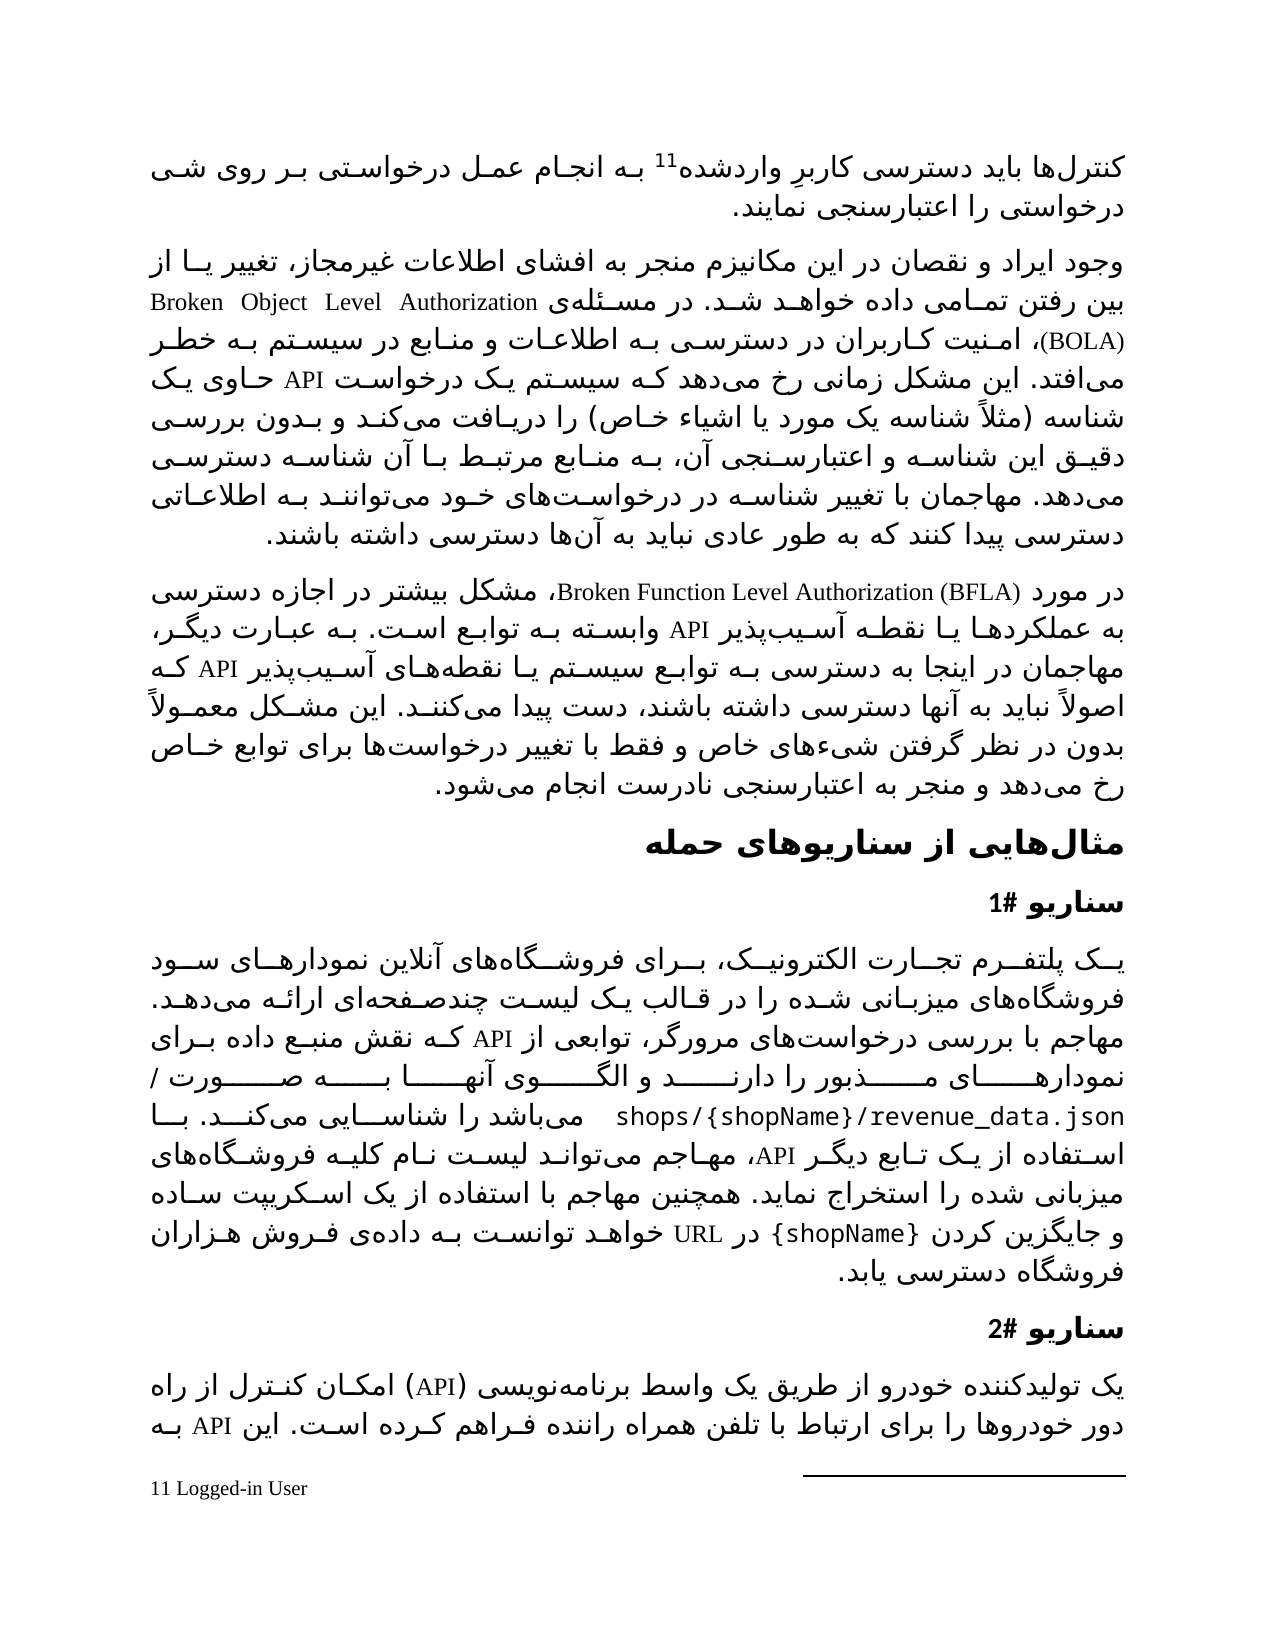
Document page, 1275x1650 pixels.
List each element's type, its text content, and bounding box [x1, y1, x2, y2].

text سناریو #2 [150, 1310, 1125, 1346]
text در مورد Broken Function Level Authorization (BFLA)، مشکل بیشتر در اجازه دسترسی به عملکردها یا نقطه آسیب‌پذیر API وابسته به توابع است. به عبارت دیگر، مهاجمان در اینجا به دسترسی به توابع سیستم یا نقطه‌های آسیب‌پذیر API که اصولاً نباید به آنها دسترسی داشته باشند، دست پیدا می‌کنند. این مشکل معمولاً بدون در نظر گرفتن شیء‌های خاص و فقط با تغییر درخواست‌ها برای توابع خاص رخ می‌دهد و منجر به اعتبارسنجی نادرست انجام می‌شود. [150, 573, 1125, 802]
text یک تولیدکننده خودرو از طریق یک واسط برنامه‌نویسی (API) امکان کنترل از راه دور خودروها را برای ارتباط با تلفن همراه راننده فراهم کرده است. این API به راننده این امکان را می‌دهد که موتور خودرو را از راه دور روشن و خاموش کند و درب‌ها را قفل و باز کند. در این فرآیند، کاربر شماره شناسایی خودرو (VIN) را به API ارسال می‌کند. متأسفانه، API قادر به اعتبارسنجی نمی‌باشد که آیا VIN به ماشینی کاربر وارد شده اختصاص دارد یا نه. این مشکل منجر به وقوع یک آسیب‌پذیری به نام BOLA (Bypass of Logical Access) می‌شود. به این ترتیب، مهاجم می‌تواند به خودروهایی دسترسی پیدا کند که به او تعلق ندارند و به آن‌ها دسترسی پیدا کند. [150, 1368, 1125, 1441]
text سناریو #1 [150, 884, 1125, 920]
text Logged-in User [150, 1476, 1125, 1500]
text یک پلتفرم تجارت الکترونیک، برای فروشگاه‌های آنلاین نمودارهای سود فروشگاه‌های میزبانی شده را در قالب یک لیست چندصفحه‌ای ارائه می‌دهد. مهاجم با بررسی درخواست‌های مرورگر، توابعی از API که نقش منبع داده برای نمودارهای مذبور را دارند و الگوی آنها به صورت /shops/{shopName}/revenue_data.json می‌باشد را شناسایی می‌کند. با استفاده از یک تابع دیگر API، مهاجم می‌تواند لیست نام کلیه فروشگاه‌های میزبانی شده را استخراج نماید. همچنین مهاجم با استفاده از یک اسکریپت ساده و جایگزین کردن {shopName} در URL خواهد توانست به داده‌ی فروش هزاران فروشگاه دسترسی یابد. [150, 942, 1125, 1289]
text وجود ایراد و نقصان در این مکانیزم منجر به افشای اطلاعات غیرمجاز، تغییر یا از بین رفتن تمامی داده خواهد شد. در مسئله‌ی Broken Object Level Authorization (BOLA)، امنیت کاربران در دسترسی به اطلاعات و منابع در سیستم به خطر می‌افتد. این مشکل زمانی رخ می‌دهد که سیستم یک درخواست API حاوی یک شناسه (مثلاً شناسه یک مورد یا اشیاء خاص) را دریافت می‌کند و بدون بررسی دقیق این شناسه و اعتبارسنجی آن، به منابع مرتبط با آن شناسه دسترسی می‌دهد. مهاجمان با تغییر شناسه در درخواست‌های خود می‌توانند به اطلاعاتی دسترسی پیدا کنند که به طور عادی نباید به آن‌ها دسترسی داشته باشند. [150, 244, 1125, 551]
text مثال‌هایی از سناریوهای حمله [150, 823, 1125, 862]
text هر تابعی در API که یک شناسه شی دریافت نموده و نوعی عملیات بر روی آن شی انجام می‌دهد، بایستی کنترل‌های مجوزدهی در سطح اشیا را بکار گیرد. این کنترل‌ها باید دسترسی کاربرِ واردشده به انجام عمل درخواستی بر روی شی درخواستی را اعتبارسنجی نمایند. [150, 150, 1125, 223]
